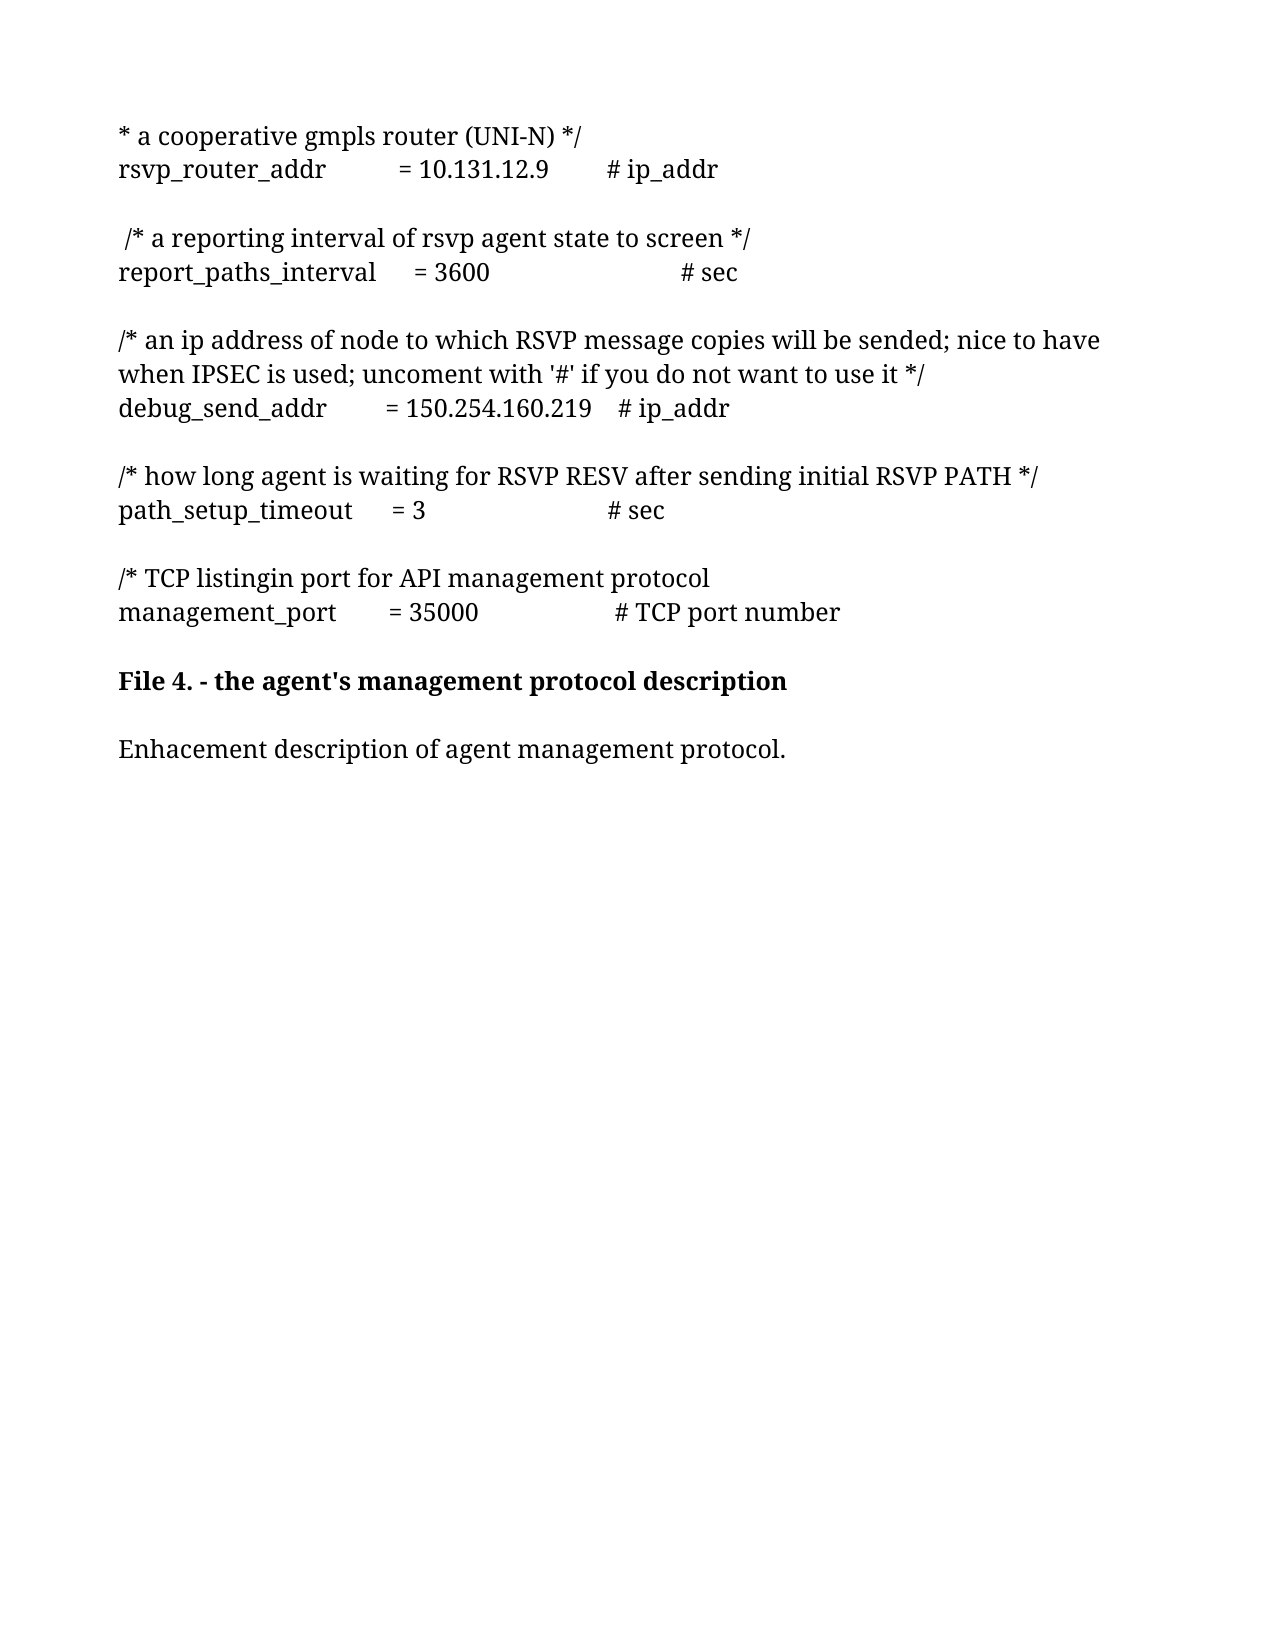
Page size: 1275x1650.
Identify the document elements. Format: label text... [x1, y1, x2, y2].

text File 4. - the agent's management protocol description [118, 663, 1157, 697]
text * a cooperative gmpls router (UNI-N) */ [118, 118, 1157, 152]
text management_port = 35000 # TCP port number [118, 595, 1157, 629]
text /* TCP listingin port for API management protocol [118, 561, 1157, 595]
text path_setup_timeout = 3 # sec [118, 493, 1157, 527]
text Enhacement description of agent management protocol. [118, 731, 1157, 765]
text debug_send_addr = 150.254.160.219 # ip_addr [118, 391, 1157, 425]
text /* how long agent is waiting for RSVP RESV after sending initial RSVP PATH */ [118, 459, 1157, 493]
text rsvp_router_addr = 10.131.12.9 # ip_addr [118, 152, 1157, 186]
text /* a reporting interval of rsvp agent state to screen */ [118, 220, 1157, 254]
text /* an ip address of node to which RSVP message copies will be sended; nice to have when IPSEC is used; uncoment with '#' if you do not want to use it */ [118, 322, 1157, 391]
text report_paths_interval = 3600 # sec [118, 254, 1157, 288]
